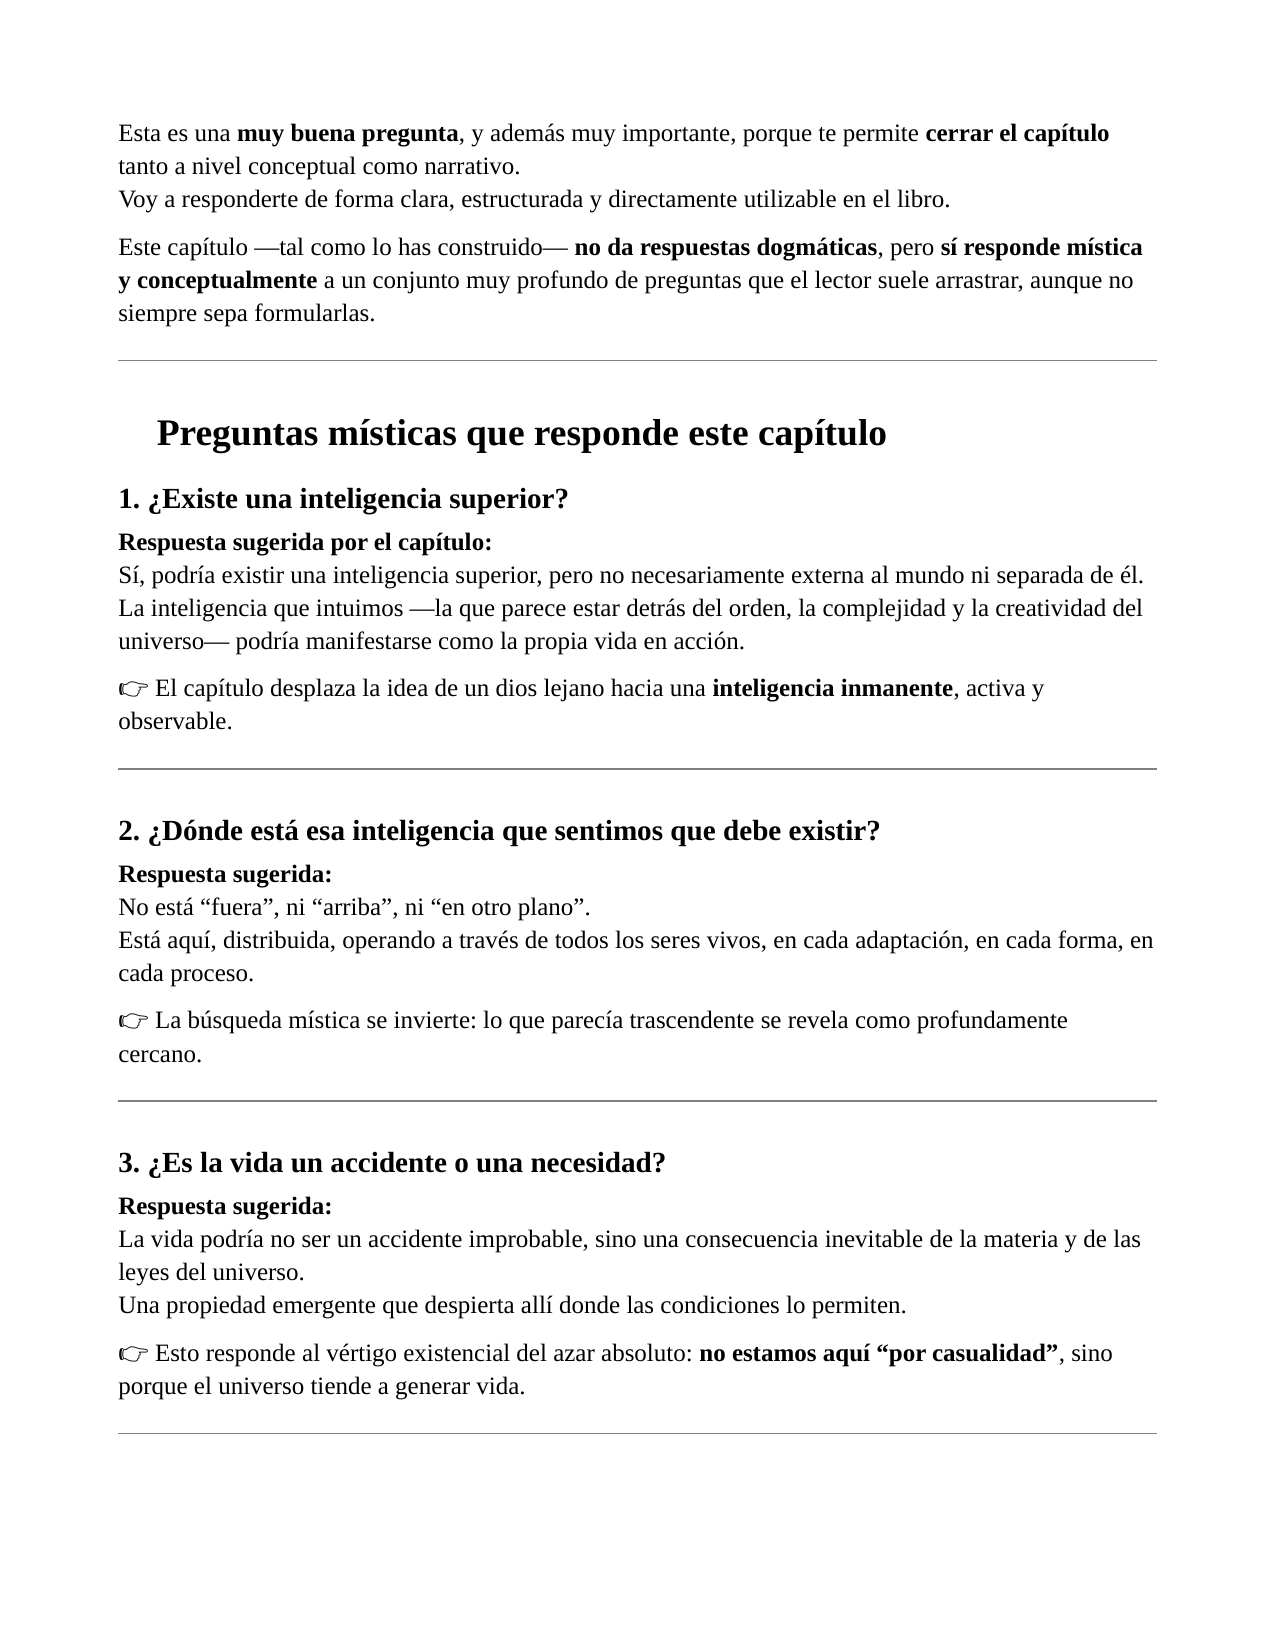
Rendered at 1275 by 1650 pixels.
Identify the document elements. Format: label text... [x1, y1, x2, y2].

text Respuesta sugerida: No está “fuera”, ni “arriba”, ni “en otro plano”. Está aquí, distribuida, operando a través de todos los seres vivos, en cada adaptación, en cada forma, en cada proceso. [118, 859, 1157, 987]
text 👉 El capítulo desplaza la idea de un dios lejano hacia una inteligencia inmanente, activa y observable. [118, 673, 1157, 735]
text 👉 La búsqueda mística se invierte: lo que parecía trascendente se revela como profundamente cercano. [118, 1006, 1157, 1067]
text 👉 Esto responde al vértigo existencial del azar absoluto: no estamos aquí “por casualidad”, sino porque el universo tiende a generar vida. [118, 1338, 1157, 1399]
text Respuesta sugerida: La vida podría no ser un accidente improbable, sino una consecuencia inevitable de la materia y de las leyes del universo. Una propiedad emergente que despierta allí donde las condiciones lo permiten. [118, 1191, 1157, 1319]
subtitle 🌿 Preguntas místicas que responde este capítulo [118, 411, 1157, 454]
text Este capítulo —tal como lo has construido— no da respuestas dogmáticas, pero sí responde mística y conceptualmente a un conjunto muy profundo de preguntas que el lector suele arrastrar, aunque no siempre sepa formularlas. [118, 232, 1157, 327]
subtitle 1. ¿Existe una inteligencia superior? [118, 481, 1157, 514]
text Esta es una muy buena pregunta, y además muy importante, porque te permite cerrar el capítulo tanto a nivel conceptual como narrativo. Voy a responderte de forma clara, estructurada y directamente utilizable en el libro. [118, 118, 1157, 213]
subtitle 3. ¿Es la vida un accidente o una necesidad? [118, 1145, 1157, 1179]
subtitle 2. ¿Dónde está esa inteligencia que sentimos que debe existir? [118, 813, 1157, 846]
text Respuesta sugerida por el capítulo: Sí, podría existir una inteligencia superior, pero no necesariamente externa al mundo ni separada de él. La inteligencia que intuimos —la que parece estar detrás del orden, la complejidad y la creatividad del universo— podría manifestarse como la propia vida en acción. [118, 527, 1157, 654]
